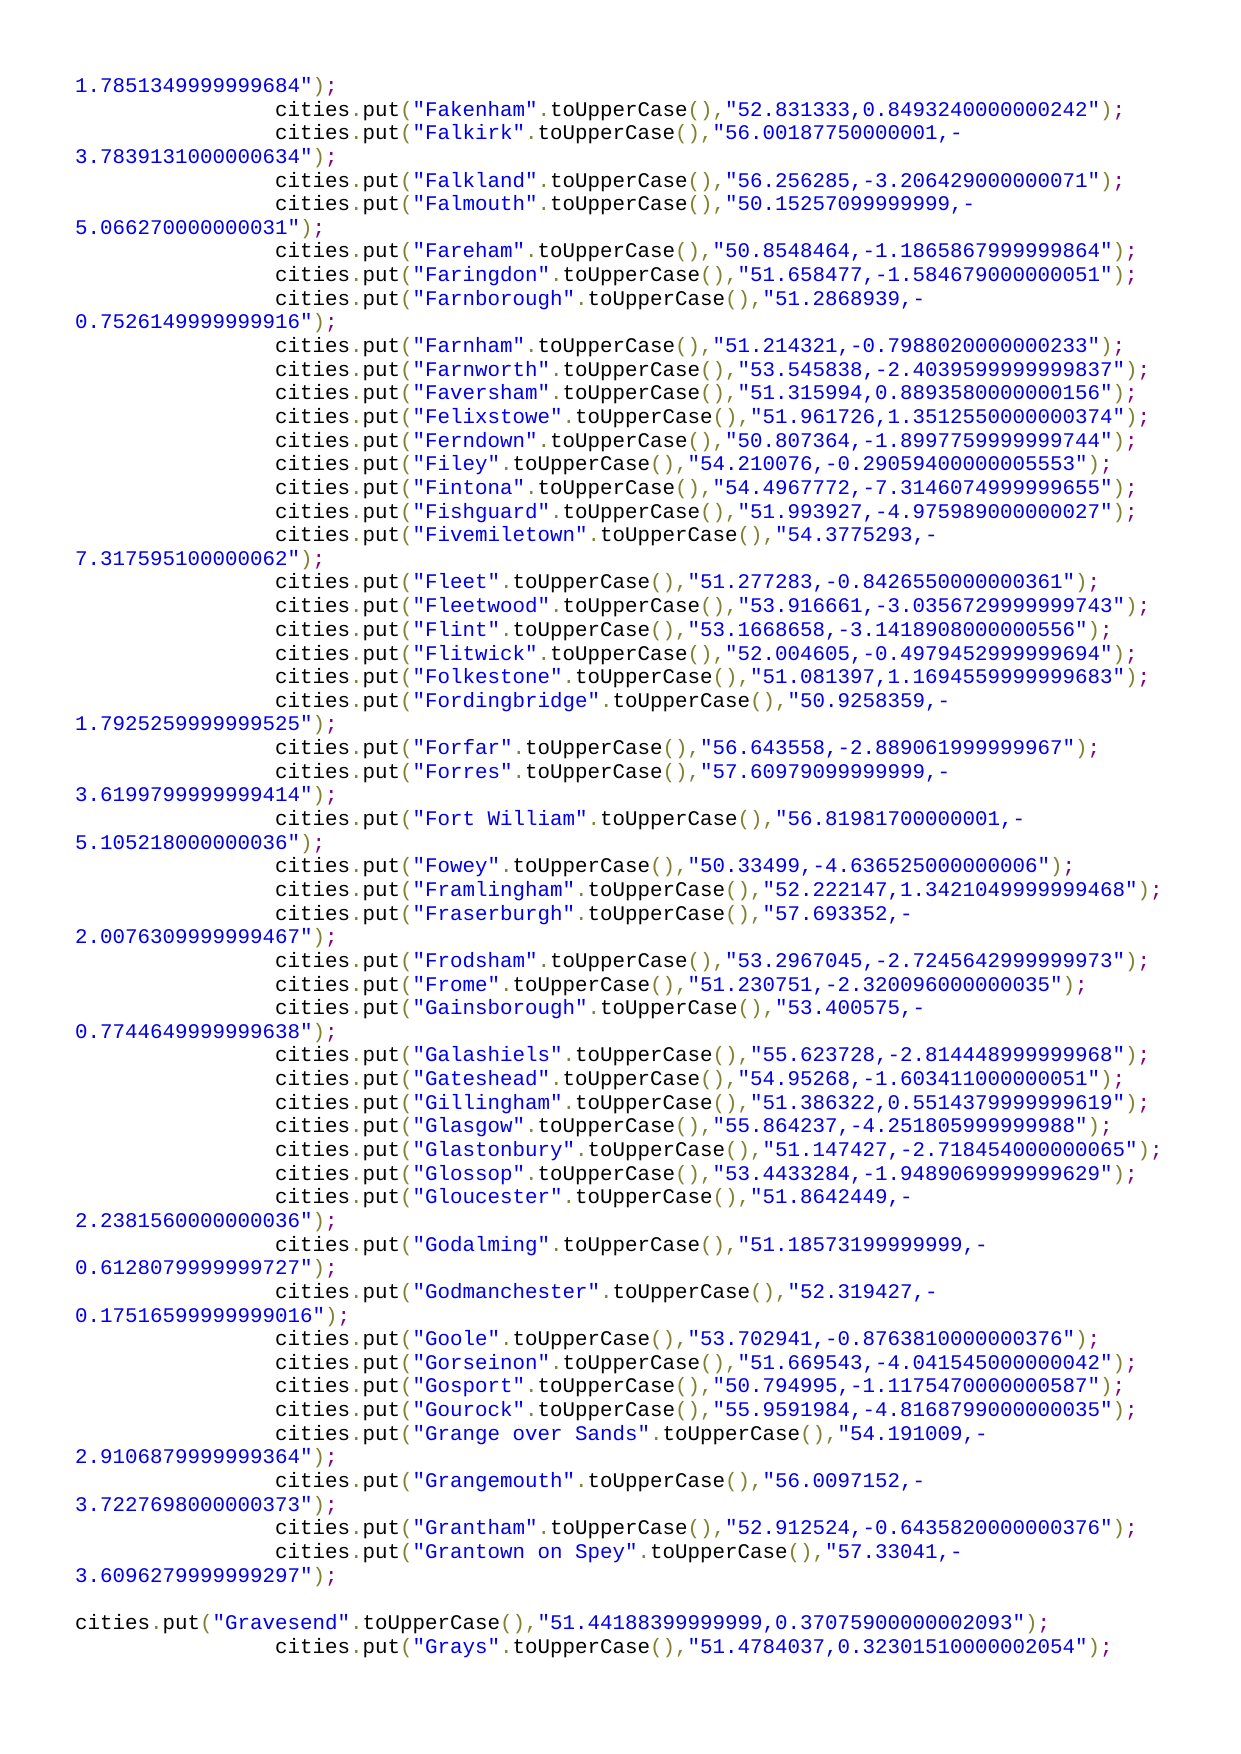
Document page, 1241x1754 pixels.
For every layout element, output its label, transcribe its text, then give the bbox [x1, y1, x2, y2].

text cities.put("Frome".toUpperCase(),"51.230751,-2.320096000000035"); [75, 973, 1165, 997]
text cities.put("Farnworth".toUpperCase(),"53.545838,-2.4039599999999837"); [75, 359, 1165, 382]
text cities.put("Fowey".toUpperCase(),"50.33499,-4.636525000000006"); [75, 855, 1165, 879]
text cities.put("Forfar".toUpperCase(),"56.643558,-2.889061999999967"); [75, 737, 1165, 761]
text cities.put("Gainsborough".toUpperCase(),"53.400575,-0.7744649999999638"); [75, 997, 1165, 1044]
text cities.put("Gateshead".toUpperCase(),"54.95268,-1.603411000000051"); [75, 1068, 1165, 1092]
text cities.put("Faringdon".toUpperCase(),"51.658477,-1.584679000000051"); [75, 264, 1165, 288]
text cities.put("Fleet".toUpperCase(),"51.277283,-0.8426550000000361"); [75, 572, 1165, 595]
text cities.put("Fraserburgh".toUpperCase(),"57.693352,-2.0076309999999467"); [75, 903, 1165, 950]
text cities.put("Glastonbury".toUpperCase(),"51.147427,-2.718454000000065"); [75, 1139, 1165, 1163]
text cities.put("Farnham".toUpperCase(),"51.214321,-0.7988020000000233"); [75, 335, 1165, 359]
text cities.put("Fivemiletown".toUpperCase(),"54.3775293,-7.317595100000062"); [75, 524, 1165, 572]
text cities.put("Flitwick".toUpperCase(),"52.004605,-0.4979452999999694"); [75, 642, 1165, 666]
text cities.put("Forres".toUpperCase(),"57.60979099999999,-3.6199799999999414"); [75, 761, 1165, 808]
text cities.put("Glasgow".toUpperCase(),"55.864237,-4.251805999999988"); [75, 1115, 1165, 1139]
text cities.put("Grantham".toUpperCase(),"52.912524,-0.6435820000000376"); [75, 1517, 1165, 1541]
text cities.put("Fordingbridge".toUpperCase(),"50.9258359,-1.7925259999999525"); [75, 690, 1165, 737]
text cities.put("Flint".toUpperCase(),"53.1668658,-3.1418908000000556"); [75, 619, 1165, 642]
text cities.put("Farnborough".toUpperCase(),"51.2868939,-0.7526149999999916"); [75, 288, 1165, 335]
text cities.put("Gillingham".toUpperCase(),"51.386322,0.5514379999999619"); [75, 1092, 1165, 1115]
text cities.put("Grantown on Spey".toUpperCase(),"57.33041,-3.6096279999999297"); [75, 1541, 1165, 1588]
text cities.put("Fleetwood".toUpperCase(),"53.916661,-3.0356729999999743"); [75, 595, 1165, 619]
text cities.put("Godalming".toUpperCase(),"51.18573199999999,-0.6128079999999727"); [75, 1234, 1165, 1281]
text cities.put("Fishguard".toUpperCase(),"51.993927,-4.975989000000027"); [75, 501, 1165, 524]
text cities.put("Falkland".toUpperCase(),"56.256285,-3.206429000000071"); [75, 169, 1165, 193]
text cities.put("Frodsham".toUpperCase(),"53.2967045,-2.7245642999999973"); [75, 950, 1165, 973]
text cities.put("Falkirk".toUpperCase(),"56.00187750000001,-3.7839131000000634"); [75, 122, 1165, 169]
text cities.put("Faversham".toUpperCase(),"51.315994,0.8893580000000156"); [75, 382, 1165, 406]
text cities.put("Grange over Sands".toUpperCase(),"54.191009,-2.9106879999999364"); [75, 1423, 1165, 1470]
text cities.put("Framlingham".toUpperCase(),"52.222147,1.3421049999999468"); [75, 879, 1165, 903]
text cities.put("Fort William".toUpperCase(),"56.81981700000001,-5.105218000000036"); [75, 808, 1165, 855]
text cities.put("Gorseinon".toUpperCase(),"51.669543,-4.041545000000042"); [75, 1352, 1165, 1376]
text cities.put("Falmouth".toUpperCase(),"50.15257099999999,-5.066270000000031"); [75, 193, 1165, 241]
text cities.put("Fareham".toUpperCase(),"50.8548464,-1.1865867999999864"); [75, 241, 1165, 264]
text cities.put("Felixstowe".toUpperCase(),"51.961726,1.3512550000000374"); [75, 406, 1165, 430]
text cities.put("Filey".toUpperCase(),"54.210076,-0.29059400000005553"); [75, 453, 1165, 477]
text cities.put("Glossop".toUpperCase(),"53.4433284,-1.9489069999999629"); [75, 1163, 1165, 1186]
text cities.put("Gravesend".toUpperCase(),"51.44188399999999,0.37075900000002093"); [75, 1588, 1165, 1636]
text cities.put("Galashiels".toUpperCase(),"55.623728,-2.814448999999968"); [75, 1044, 1165, 1068]
text cities.put("Fakenham".toUpperCase(),"52.831333,0.8493240000000242"); [75, 99, 1165, 122]
text cities.put("Gosport".toUpperCase(),"50.794995,-1.1175470000000587"); [75, 1376, 1165, 1399]
text cities.put("Goole".toUpperCase(),"53.702941,-0.8763810000000376"); [75, 1328, 1165, 1352]
text 1.7851349999999684"); [75, 75, 1165, 99]
text cities.put("Gloucester".toUpperCase(),"51.8642449,-2.2381560000000036"); [75, 1186, 1165, 1234]
text cities.put("Gourock".toUpperCase(),"55.9591984,-4.8168799000000035"); [75, 1399, 1165, 1423]
text cities.put("Godmanchester".toUpperCase(),"52.319427,-0.17516599999999016"); [75, 1281, 1165, 1328]
text cities.put("Grangemouth".toUpperCase(),"56.0097152,-3.7227698000000373"); [75, 1470, 1165, 1517]
text cities.put("Ferndown".toUpperCase(),"50.807364,-1.8997759999999744"); [75, 430, 1165, 453]
text cities.put("Fintona".toUpperCase(),"54.4967772,-7.3146074999999655"); [75, 477, 1165, 501]
text cities.put("Folkestone".toUpperCase(),"51.081397,1.1694559999999683"); [75, 666, 1165, 690]
text cities.put("Grays".toUpperCase(),"51.4784037,0.32301510000002054"); [75, 1636, 1165, 1659]
